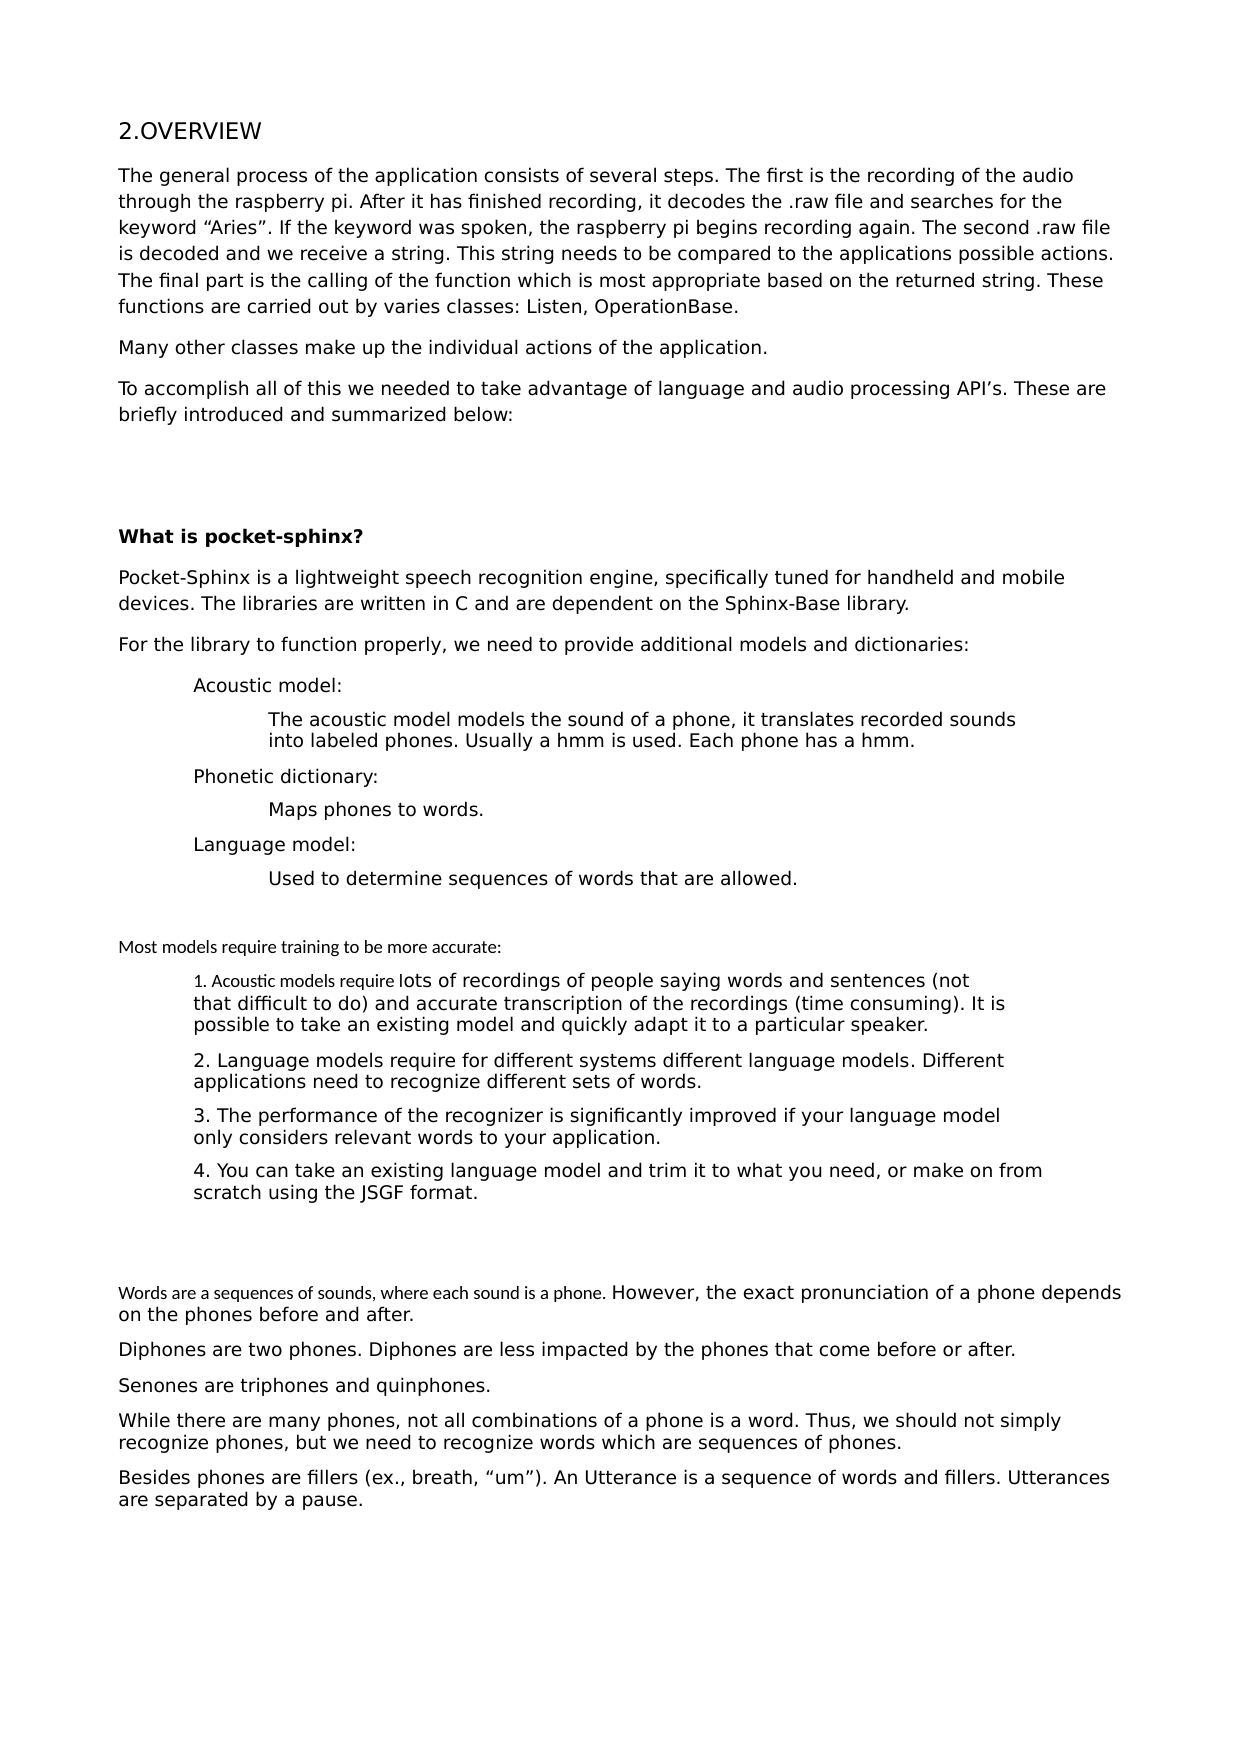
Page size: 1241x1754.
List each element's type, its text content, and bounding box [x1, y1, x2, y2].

title Besides phones are fillers (ex., breath, “um”). An Utterance is a sequence of words and fillers. Utterances are separated by a pause. [118, 1467, 1122, 1511]
title Language model: [118, 834, 1122, 856]
title While there are many phones, not all combinations of a phone is a word. Thus, we should not simply recognize phones, but we need to recognize words which are sequences of phones. [118, 1410, 1122, 1454]
text Pocket-Sphinx is a lightweight speech recognition engine, specifically tuned for handheld and mobile devices. The libraries are written in C and are dependent on the Sphinx-Base library. [118, 567, 1122, 615]
title 1. Acoustic models require lots of recordings of people saying words and sentences (not that difficult to do) and accurate transcription of the recordings (time consuming). It is possible to take an existing model and quickly adapt it to a particular speaker. [118, 970, 1122, 1036]
title Maps phones to words. [118, 799, 1122, 821]
title 2. Language models require for different systems different language models. Different applications need to recognize different sets of words. [118, 1050, 1122, 1093]
title Senones are triphones and quinphones. [118, 1375, 1122, 1397]
title 3. The performance of the recognizer is significantly improved if your language model only considers relevant words to your application. [118, 1105, 1122, 1149]
title The acoustic model models the sound of a phone, it translates recorded sounds into labeled phones. Usually a hmm is used. Each phone has a hmm. [118, 709, 1122, 752]
title Acoustic model: [118, 675, 1122, 697]
text What is pocket-sphinx? [118, 526, 1122, 548]
text For the library to function properly, we need to provide additional models and dictionaries: [118, 634, 1122, 656]
title Phonetic dictionary: [118, 766, 1122, 788]
text The general process of the application consists of several steps. The first is the recording of the audio through the raspberry pi. After it has finished recording, it decodes the .raw file and searches for the keyword “Aries”. If the keyword was spoken, the raspberry pi begins recording again. The second .raw file is decoded and we receive a string. This string needs to be compared to the applications possible actions. The final part is the calling of the function which is most appropriate based on the returned string. These functions are carried out by varies classes: Listen, OperationBase. [118, 165, 1122, 318]
text Many other classes make up the individual actions of the application. [118, 337, 1122, 359]
title Used to determine sequences of words that are allowed. [118, 868, 1122, 890]
title Most models require training to be more accurate: [118, 935, 1122, 958]
title Words are a sequences of sounds, where each sound is a phone. However, the exact pronunciation of a phone depends on the phones before and after. [118, 1281, 1122, 1326]
title Diphones are two phones. Diphones are less impacted by the phones that come before or after. [118, 1339, 1122, 1361]
title 4. You can take an existing language model and trim it to what you need, or make on from scratch using the JSGF format. [118, 1161, 1122, 1204]
text To accomplish all of this we needed to take advantage of language and audio processing API’s. These are briefly introduced and summarized below: [118, 378, 1122, 426]
text 2.OVERVIEW [118, 118, 1122, 145]
